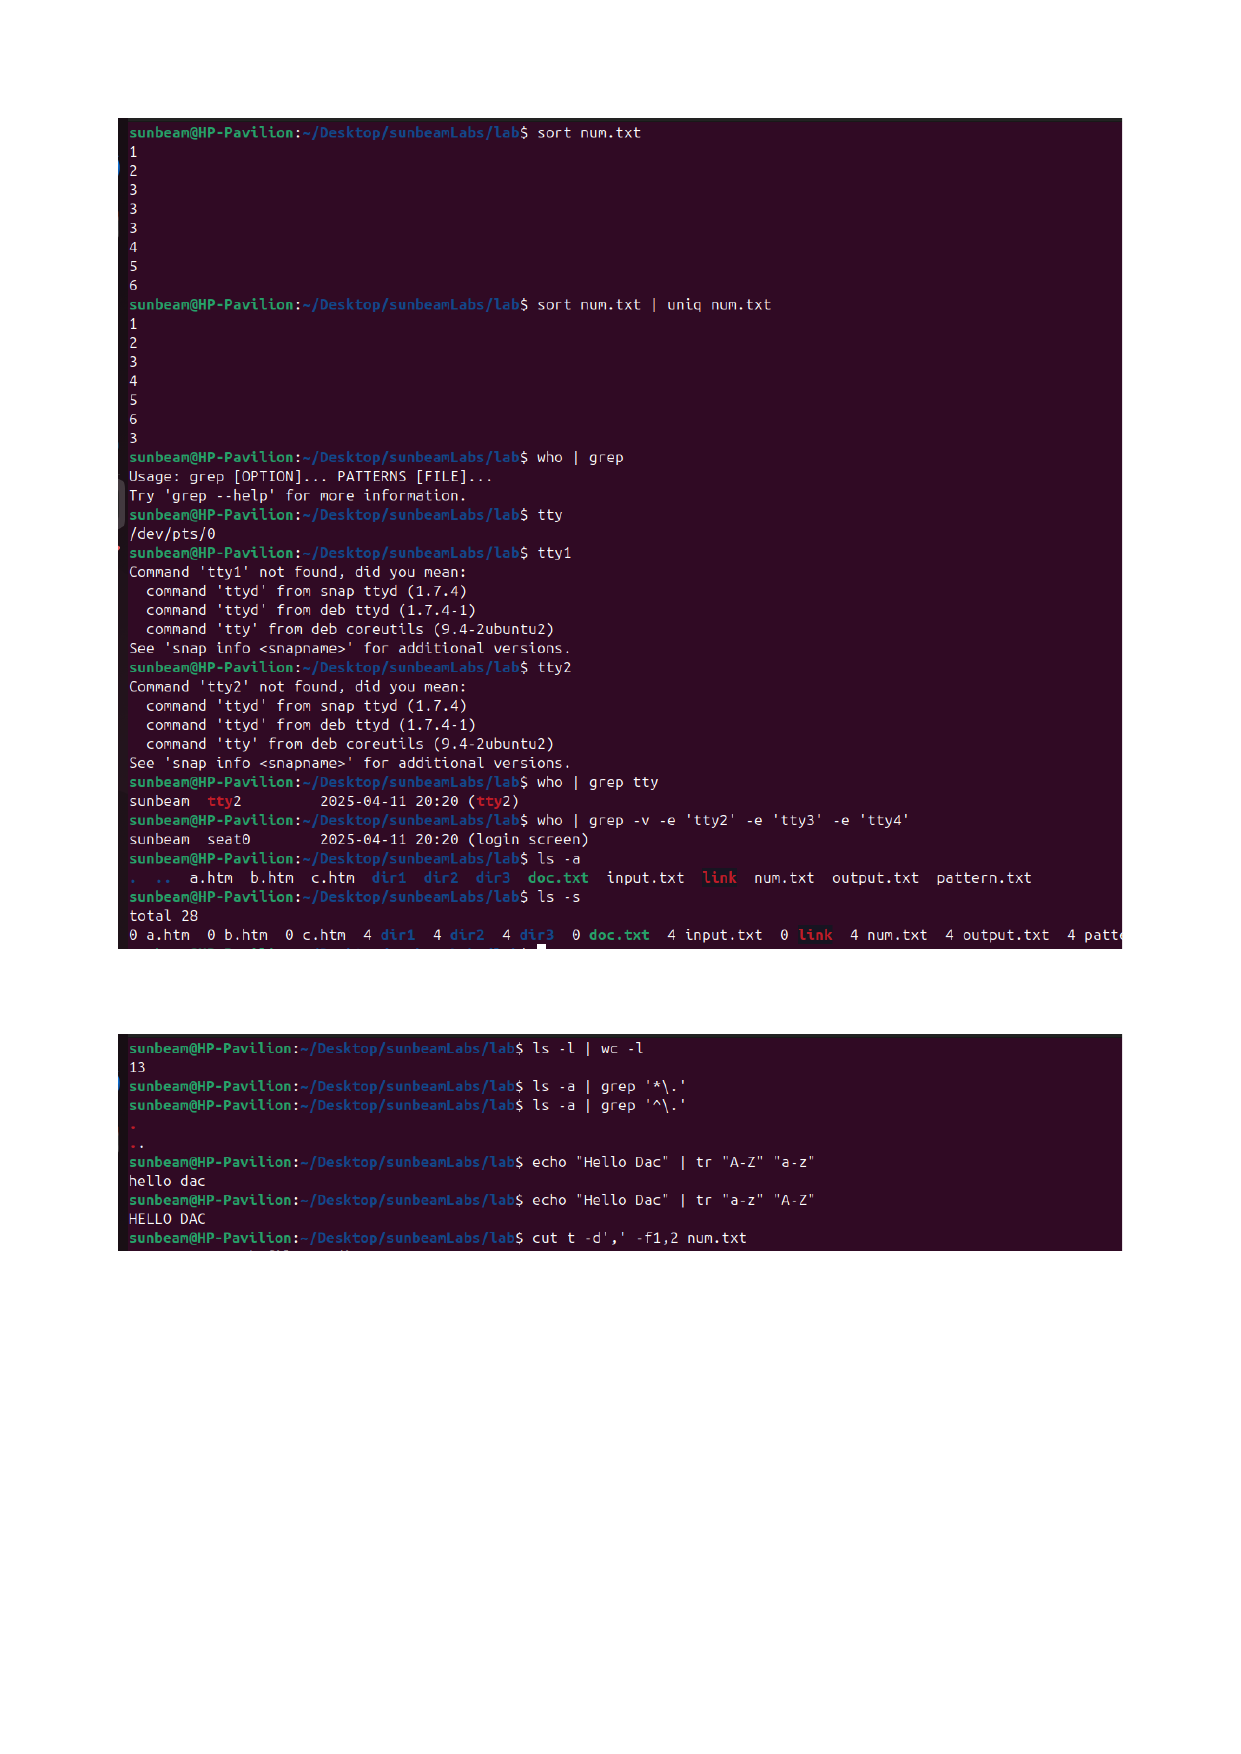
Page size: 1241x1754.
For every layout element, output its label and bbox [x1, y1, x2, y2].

picture [118, 1034, 1123, 1251]
picture [118, 118, 1123, 949]
